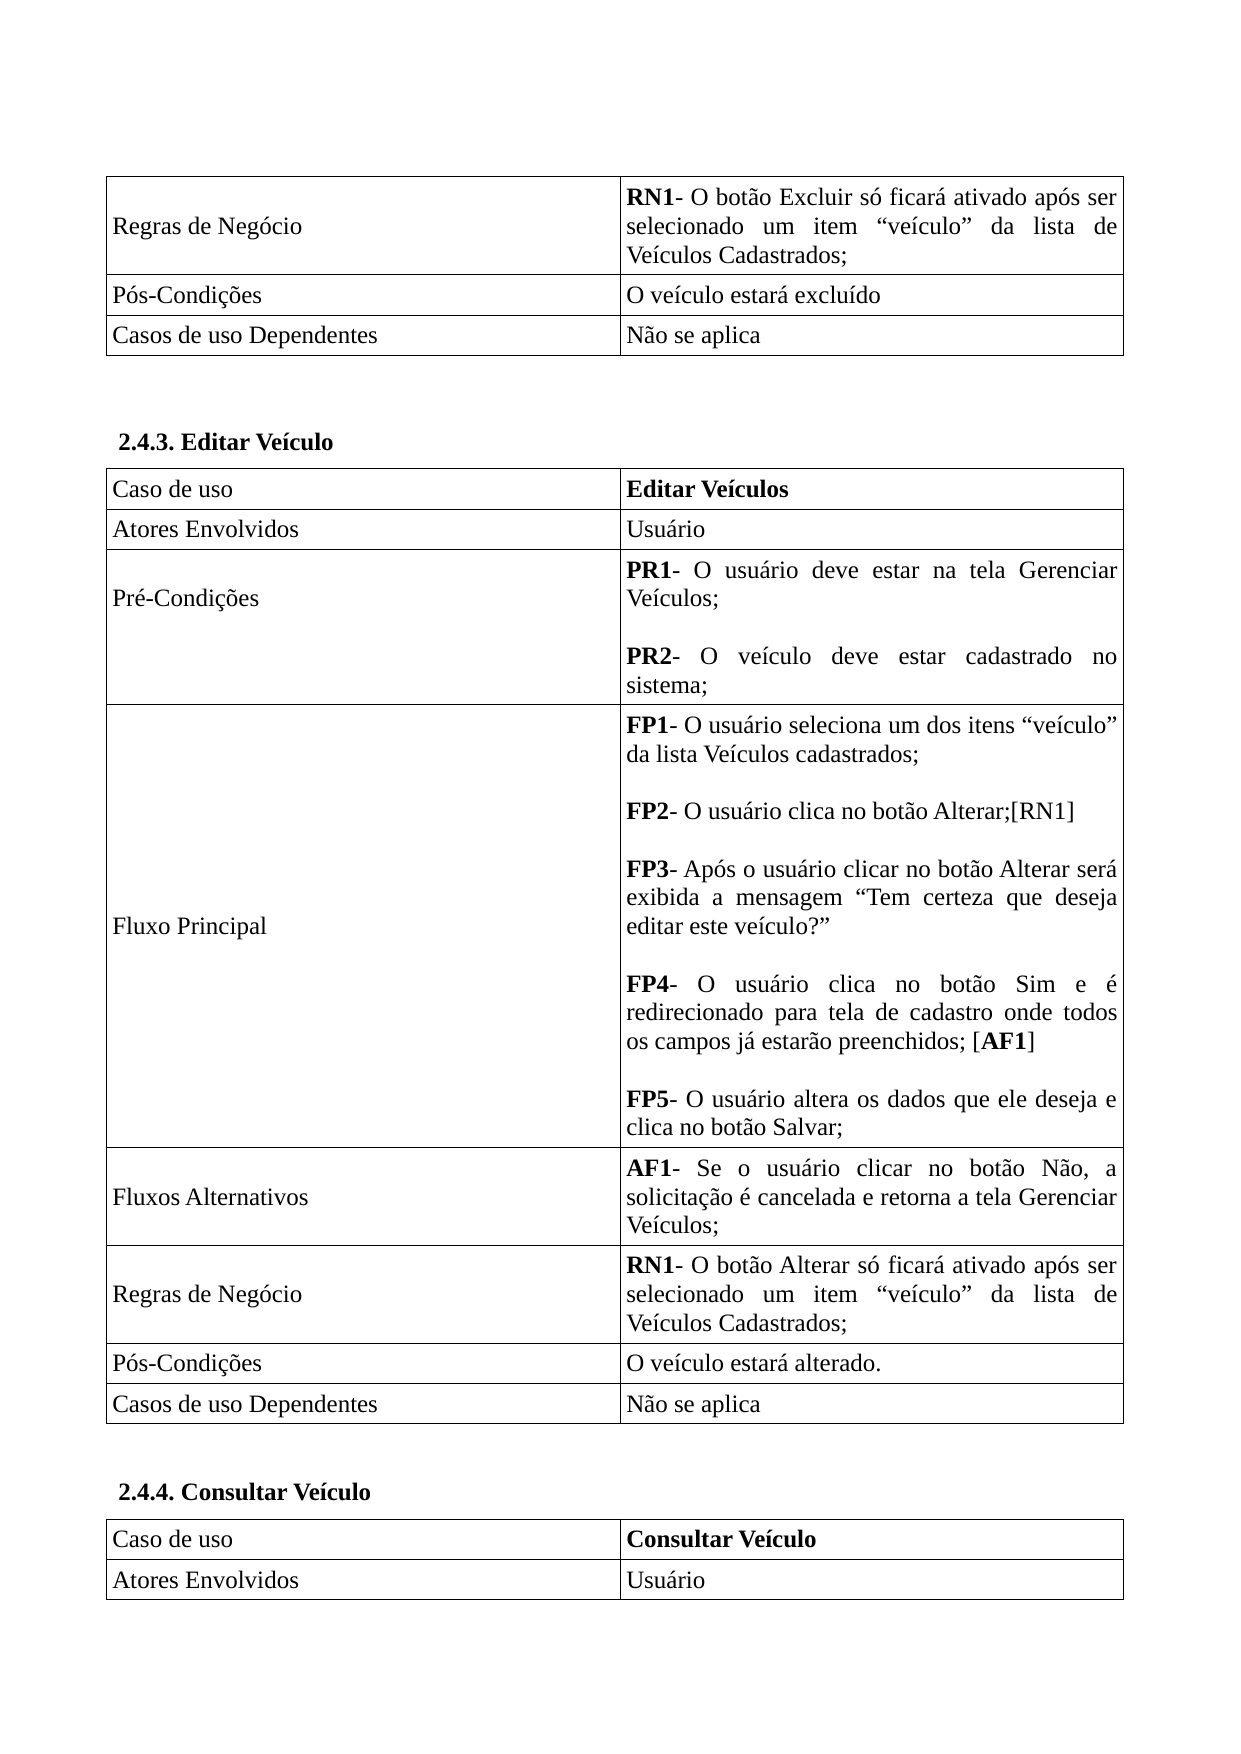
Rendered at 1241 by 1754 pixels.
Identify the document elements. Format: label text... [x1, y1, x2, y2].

table_cell FP1- O usuário seleciona um dos itens “veículo” da lista Veículos cadastrados; FP2- O usuário clica no botão Alterar;[RN1] FP3- Após o usuário clicar no botão Alterar será exibida a mensagem “Tem certeza que deseja editar este veículo?” FP4- O usuário clica no botão Sim e é redirecionado para tela de cadastro onde todos os campos já estarão preenchidos; [AF1] FP5- O usuário altera os dados que ele deseja e clica no botão Salvar; [621, 705, 1123, 1147]
table_cell Usuário [621, 1560, 1123, 1599]
table_cell Pré-Condições [107, 550, 620, 704]
table_header Editar Veículos [621, 469, 1123, 508]
table_cell Usuário [621, 510, 1123, 549]
table_cell Atores Envolvidos [107, 510, 620, 549]
table_cell Casos de uso Dependentes [107, 1384, 620, 1423]
table_cell RN1- O botão Excluir só ficará ativado após ser selecionado um item “veículo” da lista de Veículos Cadastrados; [621, 177, 1123, 274]
table_cell Regras de Negócio [107, 177, 620, 274]
table_header Caso de uso [107, 1520, 620, 1559]
table_cell Casos de uso Dependentes [107, 316, 620, 355]
table_cell Não se aplica [621, 316, 1123, 355]
table_cell O veículo estará alterado. [621, 1344, 1123, 1383]
table_cell Pós-Condições [107, 275, 620, 314]
table_cell Não se aplica [621, 1384, 1123, 1423]
table_header Caso de uso [107, 469, 620, 508]
table_cell Pós-Condições [107, 1344, 620, 1383]
subtitle 2.4.4. Consultar Veículo [118, 1477, 1122, 1506]
table_cell AF1- Se o usuário clicar no botão Não, a solicitação é cancelada e retorna a tela Gerenciar Veículos; [621, 1148, 1123, 1245]
table_cell RN1- O botão Alterar só ficará ativado após ser selecionado um item “veículo” da lista de Veículos Cadastrados; [621, 1246, 1123, 1343]
table_cell Atores Envolvidos [107, 1560, 620, 1599]
subtitle 2.4.3. Editar Veículo [118, 427, 1122, 456]
table_cell Fluxos Alternativos [107, 1148, 620, 1245]
table_cell O veículo estará excluído [621, 275, 1123, 314]
table_cell Fluxo Principal [107, 705, 620, 1147]
table_cell PR1- O usuário deve estar na tela Gerenciar Veículos; PR2- O veículo deve estar cadastrado no sistema; [621, 550, 1123, 704]
table_header Consultar Veículo [621, 1520, 1123, 1559]
table_cell Regras de Negócio [107, 1246, 620, 1343]
